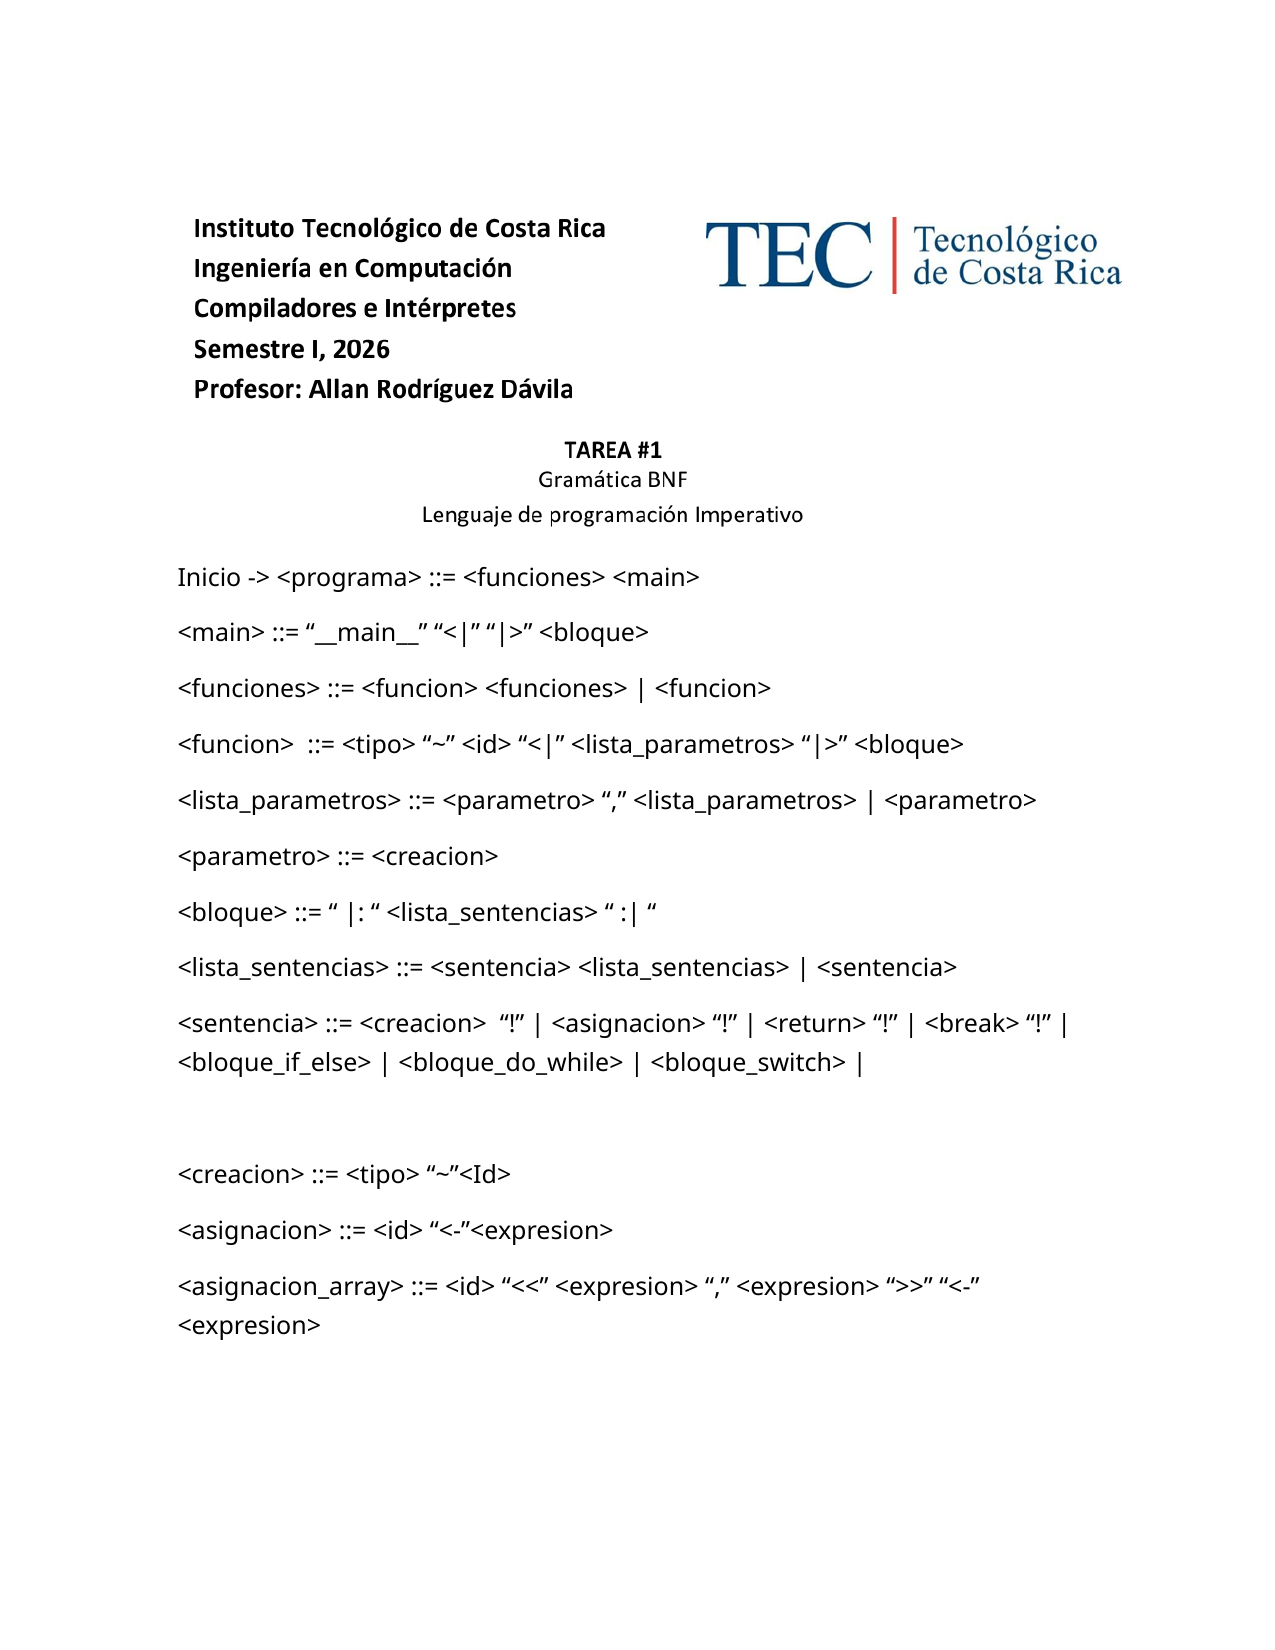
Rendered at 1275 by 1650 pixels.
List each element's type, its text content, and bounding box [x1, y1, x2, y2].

text <asignacion_array> ::= <id> “<<” <expresion> “,” <expresion> “>>” “<-” <expresion> [177, 1268, 1098, 1342]
text <lista_sentencias> ::= <sentencia> <lista_sentencias> | <sentencia> [177, 950, 1098, 984]
text <creacion> ::= <tipo> “~”<Id> [177, 1157, 1098, 1191]
text <main> ::= “__main__” “<|” “|>” <bloque> [177, 615, 1098, 649]
text <bloque> ::= “ |: “ <lista_sentencias> “ :| “ [177, 894, 1098, 928]
text <parametro> ::= <creacion> [177, 838, 1098, 872]
text <lista_parametros> ::= <parametro> “,” <lista_parametros> | <parametro> [177, 782, 1098, 817]
text <asignacion> ::= <id> “<-”<expresion> [177, 1212, 1098, 1247]
text Inicio -> <programa> ::= <funciones> <main> [177, 559, 1098, 593]
text <sentencia> ::= <creacion> “!” | <asignacion> “!” | <return> “!” | <break> “!” | <bloque_if_else> | <bloque_do_while> | <bloque_switch> | [177, 1006, 1098, 1079]
text <funciones> ::= <funcion> <funciones> | <funcion> [177, 671, 1098, 705]
text <funcion> ::= <tipo> “~” <id> “<|” <lista_parametros> “|>” <bloque> [177, 727, 1098, 761]
